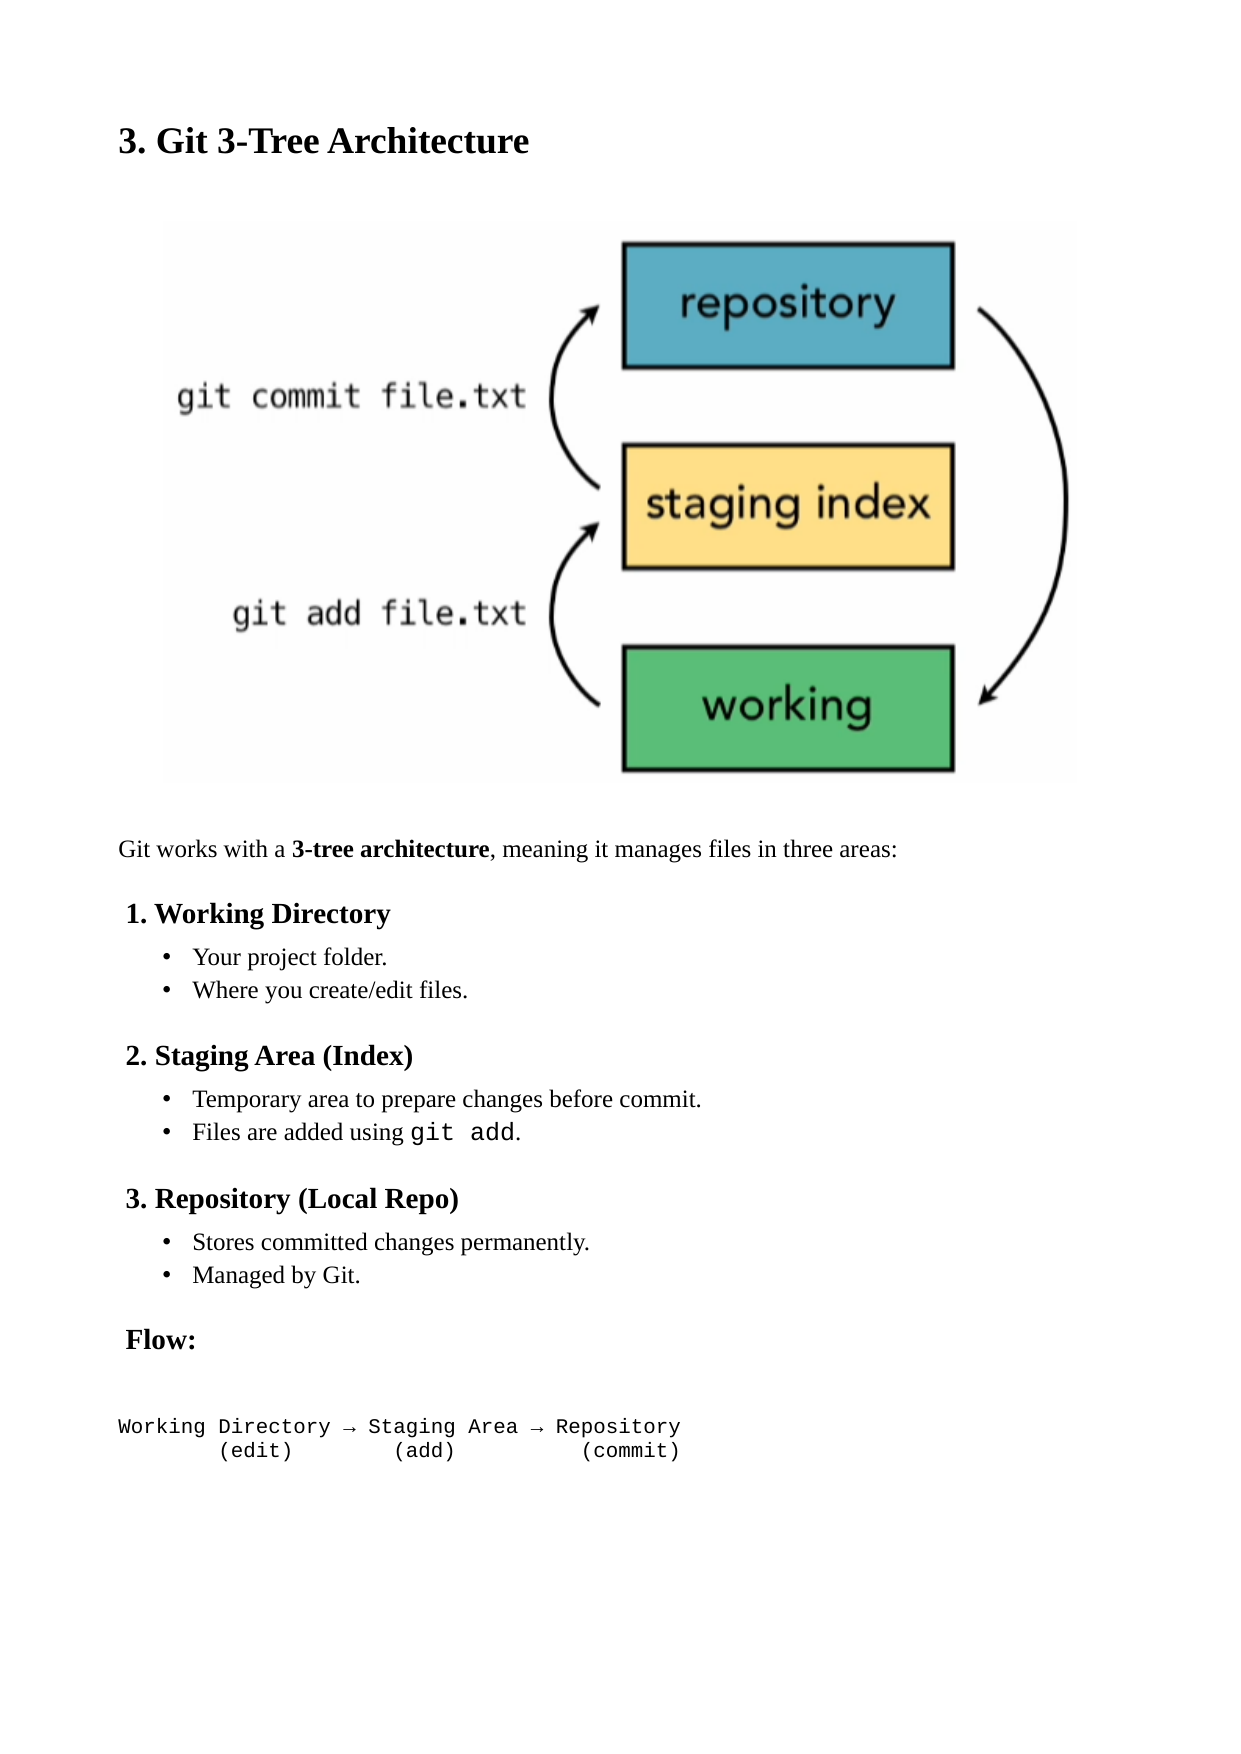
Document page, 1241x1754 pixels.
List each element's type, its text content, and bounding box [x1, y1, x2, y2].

list Temporary area to prepare changes before commit. [162, 1084, 1122, 1112]
list Managed by Git. [162, 1260, 1122, 1289]
subtitle 1. Working Directory [118, 896, 1122, 930]
text Git works with a 3-tree architecture, meaning it manages files in three areas: [118, 834, 1122, 863]
list Files are added using git add. [162, 1117, 1122, 1147]
subtitle 2. Staging Area (Index) [118, 1038, 1122, 1071]
list Stores committed changes permanently. [162, 1227, 1122, 1256]
text (edit) (add) (commit) [118, 1440, 1122, 1463]
subtitle 3. Repository (Local Repo) [118, 1181, 1122, 1215]
list Your project folder. [162, 942, 1122, 971]
subtitle 3. Git 3-Tree Architecture [118, 118, 1122, 161]
subtitle Flow: [118, 1322, 1122, 1356]
text Working Directory → Staging Area → Repository [118, 1416, 1122, 1440]
picture [163, 221, 1078, 783]
list Where you create/edit files. [162, 975, 1122, 1004]
